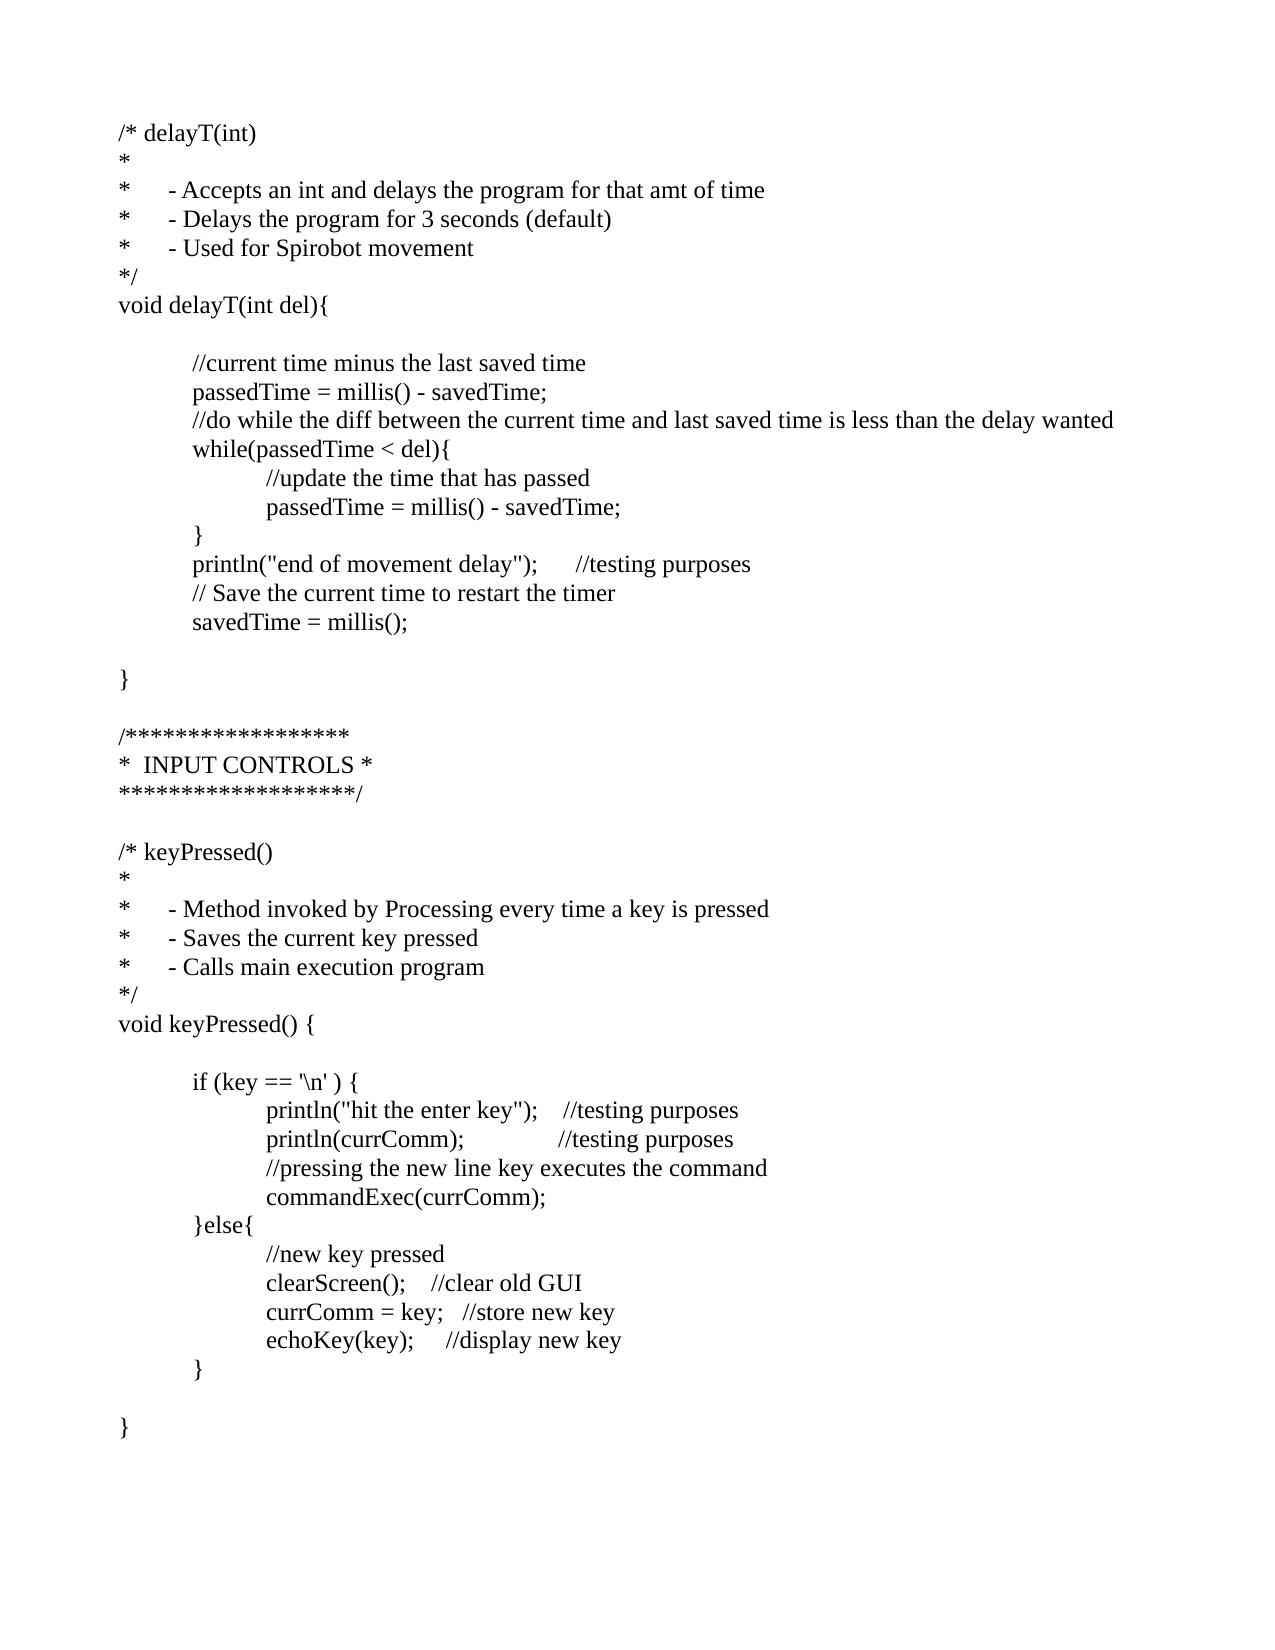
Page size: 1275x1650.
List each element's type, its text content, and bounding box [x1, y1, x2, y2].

text println("end of movement delay"); //testing purposes [118, 549, 1157, 578]
text * - Calls main execution program [118, 952, 1157, 981]
text * [118, 866, 1157, 894]
text println("hit the enter key"); //testing purposes [118, 1096, 1157, 1124]
text currComm = key; //store new key [118, 1297, 1157, 1326]
text * - Saves the current key pressed [118, 923, 1157, 952]
text * INPUT CONTROLS * [118, 751, 1157, 779]
text */ [118, 262, 1157, 291]
text *******************/ [118, 779, 1157, 808]
text * - Method invoked by Processing every time a key is pressed [118, 894, 1157, 923]
text } [118, 664, 1157, 693]
text } [118, 521, 1157, 549]
text void keyPressed() { [118, 1009, 1157, 1038]
text /* delayT(int) [118, 118, 1157, 147]
text savedTime = millis(); [118, 607, 1157, 636]
text * - Accepts an int and delays the program for that amt of time [118, 176, 1157, 204]
text /****************** [118, 722, 1157, 751]
text echoKey(key); //display new key [118, 1326, 1157, 1354]
text clearScreen(); //clear old GUI [118, 1268, 1157, 1297]
text /* keyPressed() [118, 837, 1157, 866]
text //pressing the new line key executes the command [118, 1153, 1157, 1182]
text passedTime = millis() - savedTime; [118, 492, 1157, 521]
text * - Delays the program for 3 seconds (default) [118, 204, 1157, 233]
text }else{ [118, 1211, 1157, 1239]
text commandExec(currComm); [118, 1182, 1157, 1211]
text if (key == '\n' ) { [118, 1067, 1157, 1096]
text //update the time that has passed [118, 463, 1157, 492]
text println(currComm); //testing purposes [118, 1124, 1157, 1153]
text while(passedTime < del){ [118, 434, 1157, 463]
text * - Used for Spirobot movement [118, 233, 1157, 262]
text //do while the diff between the current time and last saved time is less than the delay wanted [118, 406, 1157, 434]
text passedTime = millis() - savedTime; [118, 377, 1157, 406]
text //current time minus the last saved time [118, 348, 1157, 377]
text } [118, 1354, 1157, 1383]
text //new key pressed [118, 1239, 1157, 1268]
text */ [118, 981, 1157, 1009]
text void delayT(int del){ [118, 291, 1157, 319]
text } [118, 1412, 1157, 1441]
text // Save the current time to restart the timer [118, 578, 1157, 607]
text * [118, 147, 1157, 176]
